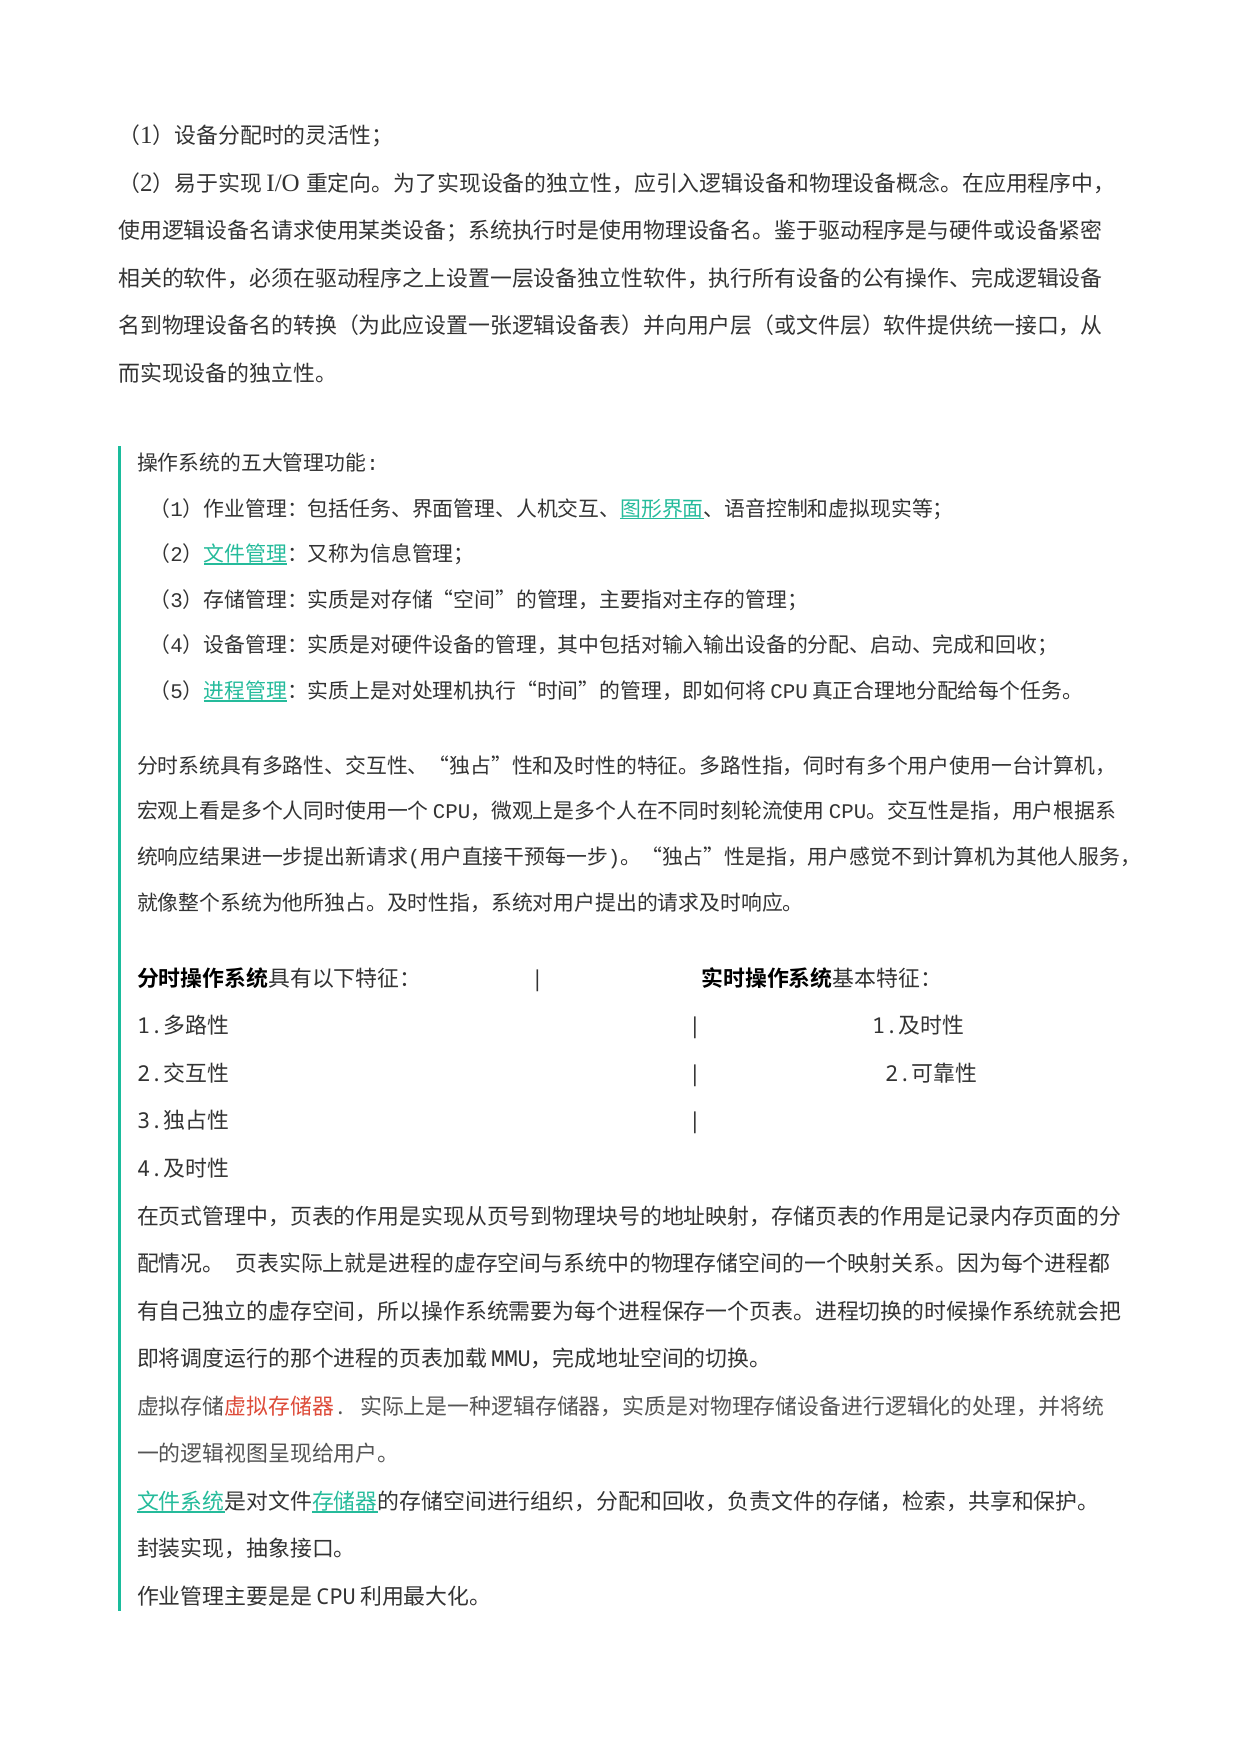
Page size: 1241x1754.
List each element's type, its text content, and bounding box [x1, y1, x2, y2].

text 4.及时性 [121, 1151, 1122, 1183]
text （1）作业管理：包括任务、界面管理、人机交互、图形界面、语音控制和虚拟现实等； [121, 492, 1122, 522]
text 封装实现，抽象接口。 [121, 1531, 1122, 1563]
text （1）设备分配时的灵活性； [118, 118, 1122, 150]
text 分时系统具有多路性、交互性、“独占”性和及时性的特征。多路性指，伺时有多个用户使用一台计算机，宏观上看是多个人同时使用一个CPU，微观上是多个人在不同时刻轮流使用CPU。交互性是指，用户根据系统响应结果进一步提出新请求(用户直接干预每一步)。“独占”性是指，用户感觉不到计算机为其他人服务，就像整个系统为他所独占。及时性指，系统对用户提出的请求及时响应。 [121, 749, 1122, 916]
text （2）文件管理：又称为信息管理； [121, 537, 1122, 568]
text 操作系统的五大管理功能: [121, 446, 1122, 477]
text 1.多路性 | 1.及时性 [121, 1008, 1122, 1040]
text （5）进程管理：实质上是对处理机执行“时间”的管理，即如何将CPU真正合理地分配给每个任务。 [121, 674, 1122, 705]
text 2.交互性 | 2.可靠性 [121, 1056, 1122, 1088]
text 分时操作系统具有以下特征： | 实时操作系统基本特征： [121, 961, 1122, 992]
text （2）易于实现I/O 重定向。为了实现设备的独立性，应引入逻辑设备和物理设备概念。在应用程序中，使用逻辑设备名请求使用某类设备；系统执行时是使用物理设备名。鉴于驱动程序是与硬件或设备紧密相关的软件，必须在驱动程序之上设置一层设备独立性软件，执行所有设备的公有操作、完成逻辑设备名到物理设备名的转换（为此应设置一张逻辑设备表）并向用户层（或文件层）软件提供统一接口，从而实现设备的独立性。 [118, 166, 1122, 387]
text 在页式管理中，页表的作用是实现从页号到物理块号的地址映射，存储页表的作用是记录内存页面的分配情况。 页表实际上就是进程的虚存空间与系统中的物理存储空间的一个映射关系。因为每个进程都有自己独立的虚存空间，所以操作系统需要为每个进程保存一个页表。进程切换的时候操作系统就会把即将调度运行的那个进程的页表加载MMU，完成地址空间的切换。 [121, 1199, 1122, 1373]
text （3）存储管理：实质是对存储“空间”的管理，主要指对主存的管理； [121, 583, 1122, 613]
text 作业管理主要是是CPU利用最大化。 [121, 1579, 1122, 1611]
text （4）设备管理：实质是对硬件设备的管理，其中包括对输入输出设备的分配、启动、完成和回收； [121, 629, 1122, 659]
text 3.独占性 | [121, 1103, 1122, 1135]
text 虚拟存储虚拟存储器. 实际上是一种逻辑存储器，实质是对物理存储设备进行逻辑化的处理，并将统一的逻辑视图呈现给用户。 [121, 1389, 1122, 1468]
text 文件系统是对文件存储器的存储空间进行组织，分配和回收，负责文件的存储，检索，共享和保护。 [121, 1484, 1122, 1516]
